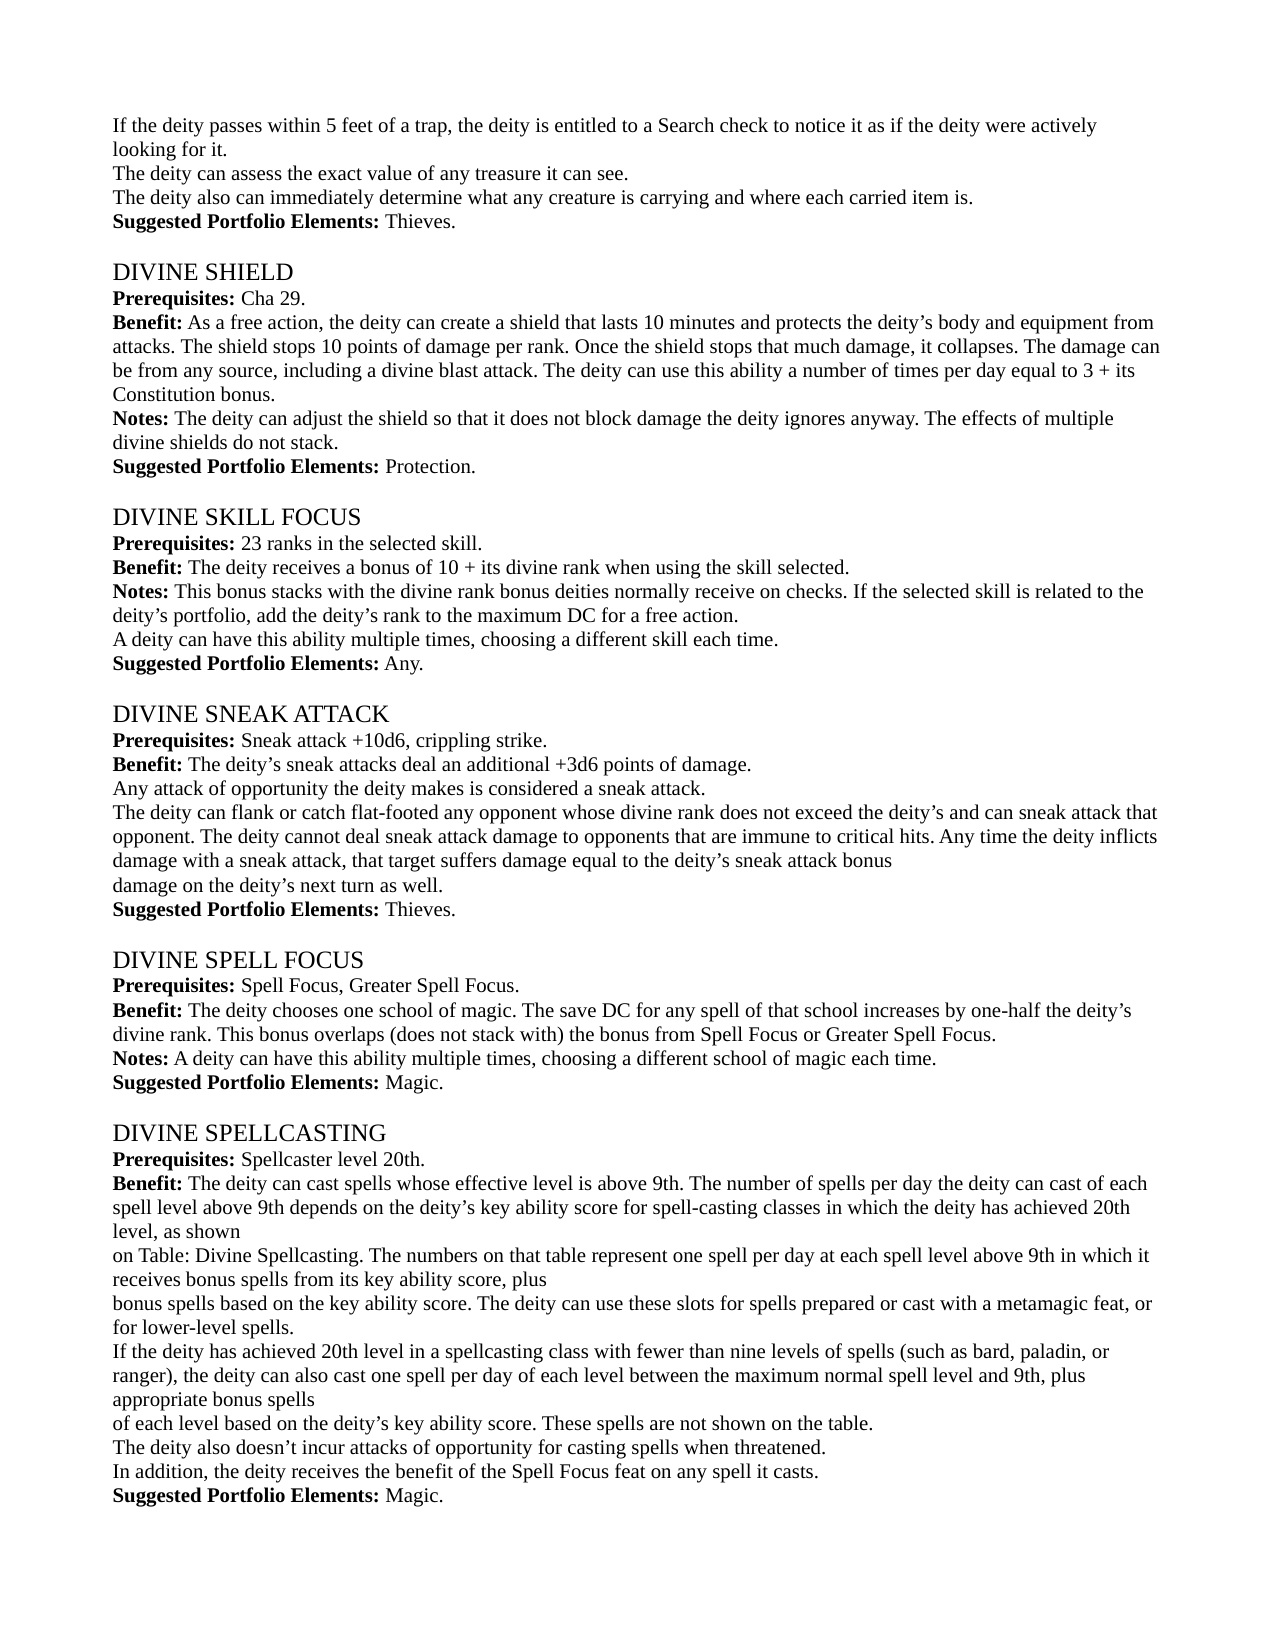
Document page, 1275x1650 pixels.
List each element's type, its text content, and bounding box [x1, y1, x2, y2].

text Suggested Portfolio Elements: Thieves. [112, 209, 1162, 233]
text If the deity has achieved 20th level in a spellcasting class with fewer than nine levels of spells (such as bard, paladin, or ranger), the deity can also cast one spell per day of each level between the maximum normal spell level and 9th, plus appropriate bonus spells [112, 1339, 1162, 1411]
text A deity can have this ability multiple times, choosing a different skill each time. [112, 627, 1162, 651]
text If the deity passes within 5 feet of a trap, the deity is entitled to a Search check to notice it as if the deity were actively looking for it. [112, 112, 1162, 161]
text Benefit: The deity chooses one school of magic. The save DC for any spell of that school increases by one-half the deity’s divine rank. This bonus overlaps (does not stack with) the bonus from Spell Focus or Greater Spell Focus. [112, 997, 1162, 1046]
subtitle Divine Sneak Attack [112, 699, 1162, 728]
text Suggested Portfolio Elements: Any. [112, 651, 1162, 675]
text Suggested Portfolio Elements: Thieves. [112, 897, 1162, 921]
text Prerequisites: 23 ranks in the selected skill. [112, 531, 1162, 555]
text Suggested Portfolio Elements: Magic. [112, 1483, 1162, 1507]
text Benefit: The deity’s sneak attacks deal an additional +3d6 points of damage. [112, 752, 1162, 776]
text Notes: This bonus stacks with the divine rank bonus deities normally receive on checks. If the selected skill is related to the deity’s portfolio, add the deity’s rank to the maximum DC for a free action. [112, 579, 1162, 627]
text Suggested Portfolio Elements: Protection. [112, 454, 1162, 478]
text on Table: Divine Spellcasting. The numbers on that table represent one spell per day at each spell level above 9th in which it receives bonus spells from its key ability score, plus [112, 1243, 1162, 1291]
text Prerequisites: Spellcaster level 20th. [112, 1147, 1162, 1171]
subtitle Divine Skill Focus [112, 502, 1162, 531]
text Benefit: As a free action, the deity can create a shield that lasts 10 minutes and protects the deity’s body and equipment from attacks. The shield stops 10 points of damage per rank. Once the shield stops that much damage, it collapses. The damage can be from any source, including a divine blast attack. The deity can use this ability a number of times per day equal to 3 + its Constitution bonus. [112, 310, 1162, 406]
text Benefit: The deity receives a bonus of 10 + its divine rank when using the skill selected. [112, 555, 1162, 579]
text Prerequisites: Spell Focus, Greater Spell Focus. [112, 973, 1162, 997]
text Benefit: The deity can cast spells whose effective level is above 9th. The number of spells per day the deity can cast of each spell level above 9th depends on the deity’s key ability score for spell-casting classes in which the deity has achieved 20th level, as shown [112, 1171, 1162, 1243]
text Prerequisites: Cha 29. [112, 286, 1162, 310]
subtitle Divine Spell Focus [112, 945, 1162, 973]
text Any attack of opportunity the deity makes is considered a sneak attack. [112, 776, 1162, 800]
text bonus spells based on the key ability score. The deity can use these slots for spells prepared or cast with a metamagic feat, or for lower-level spells. [112, 1291, 1162, 1339]
text Prerequisites: Sneak attack +10d6, crippling strike. [112, 728, 1162, 752]
subtitle Divine Shield [112, 257, 1162, 286]
text In addition, the deity receives the benefit of the Spell Focus feat on any spell it casts. [112, 1459, 1162, 1483]
text of each level based on the deity’s key ability score. These spells are not shown on the table. [112, 1411, 1162, 1435]
text Suggested Portfolio Elements: Magic. [112, 1070, 1162, 1094]
text The deity also can immediately determine what any creature is carrying and where each carried item is. [112, 185, 1162, 209]
text damage on the deity’s next turn as well. [112, 872, 1162, 897]
text The deity also doesn’t incur attacks of opportunity for casting spells when threatened. [112, 1435, 1162, 1459]
text The deity can assess the exact value of any treasure it can see. [112, 161, 1162, 185]
subtitle Divine Spellcasting [112, 1118, 1162, 1147]
text Notes: A deity can have this ability multiple times, choosing a different school of magic each time. [112, 1046, 1162, 1070]
text The deity can flank or catch flat-footed any opponent whose divine rank does not exceed the deity’s and can sneak attack that opponent. The deity cannot deal sneak attack damage to opponents that are immune to critical hits. Any time the deity inflicts damage with a sneak attack, that target suffers damage equal to the deity’s sneak attack bonus [112, 800, 1162, 872]
text Notes: The deity can adjust the shield so that it does not block damage the deity ignores anyway. The effects of multiple divine shields do not stack. [112, 406, 1162, 454]
